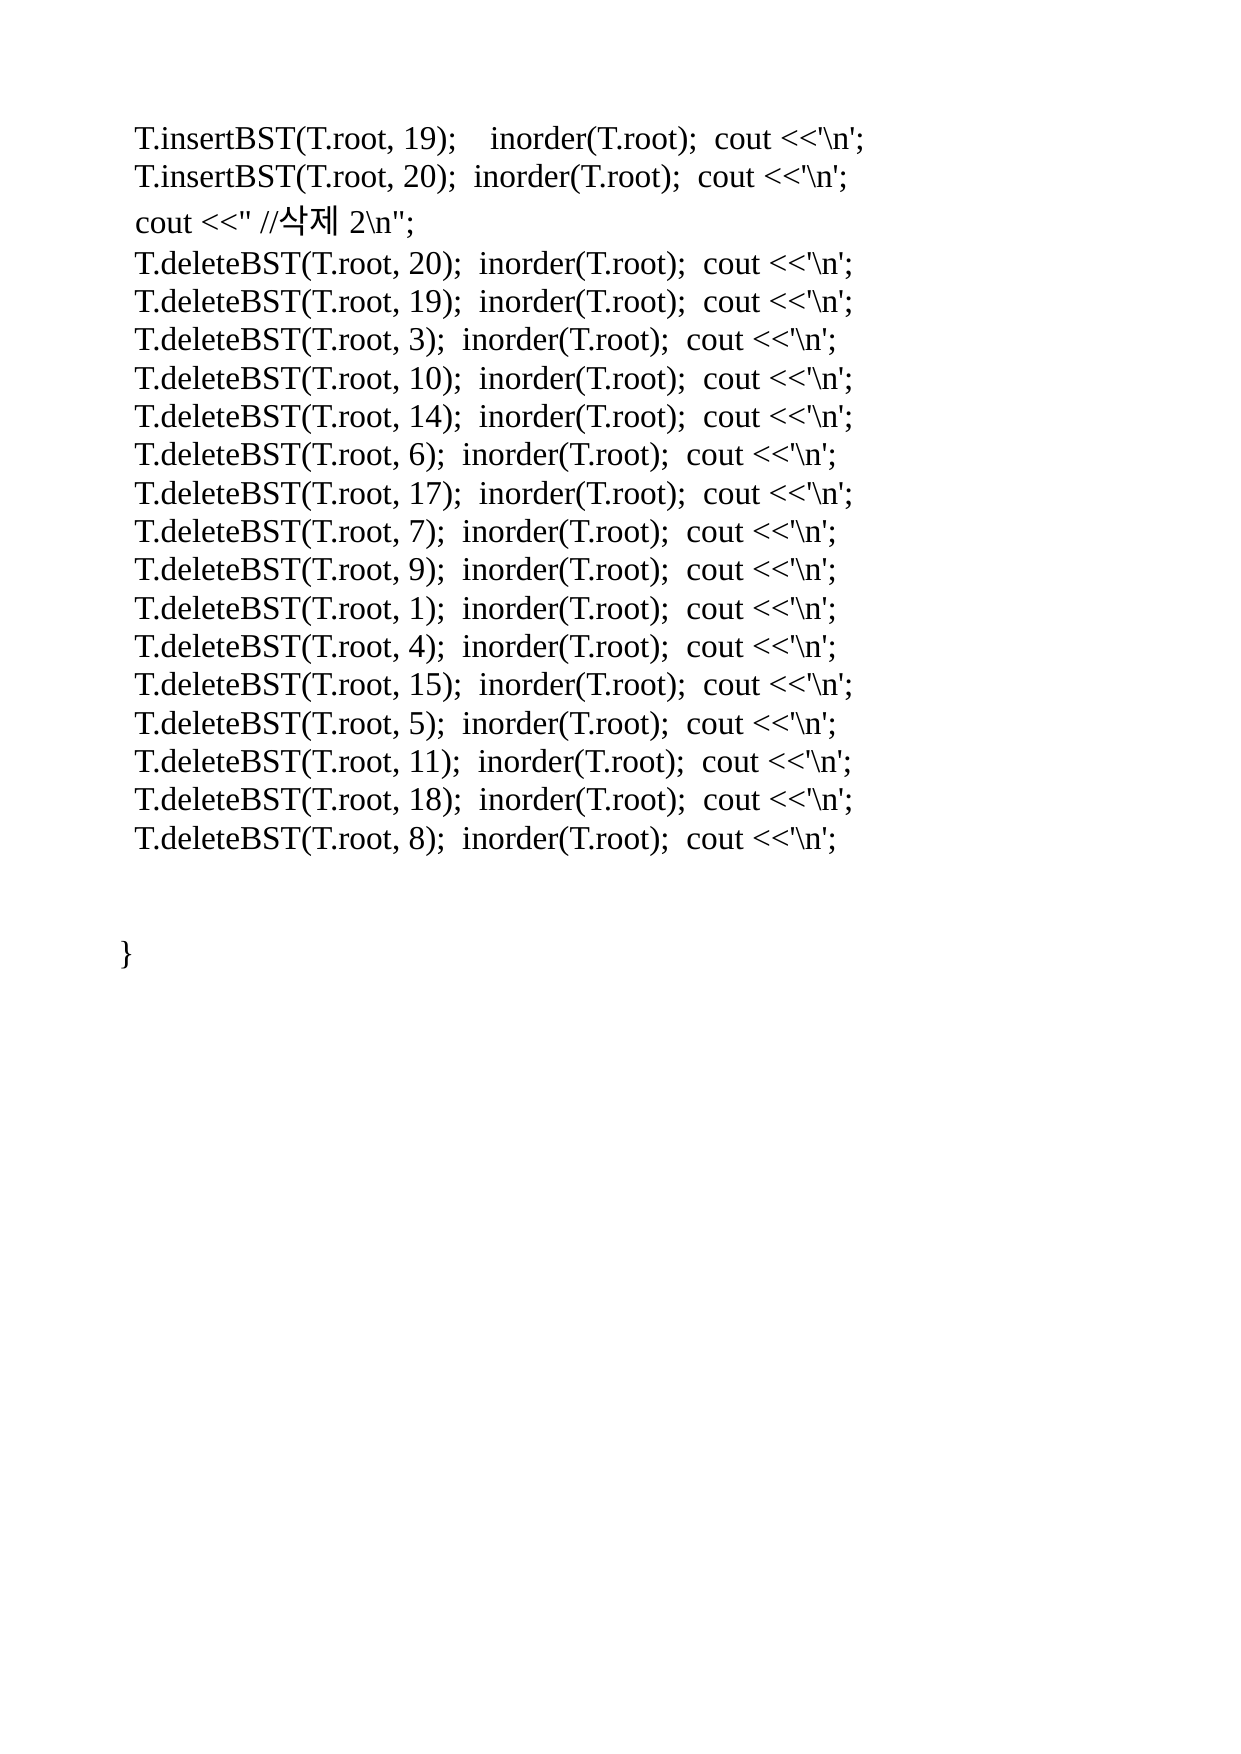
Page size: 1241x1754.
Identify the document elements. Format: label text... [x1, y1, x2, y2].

text T.deleteBST(T.root, 19); inorder(T.root); cout <<'\n'; [118, 281, 1122, 320]
text T.deleteBST(T.root, 10); inorder(T.root); cout <<'\n'; [118, 358, 1122, 396]
text T.deleteBST(T.root, 14); inorder(T.root); cout <<'\n'; [118, 396, 1122, 435]
text T.deleteBST(T.root, 4); inorder(T.root); cout <<'\n'; [118, 626, 1122, 665]
text T.deleteBST(T.root, 6); inorder(T.root); cout <<'\n'; [118, 435, 1122, 473]
text T.deleteBST(T.root, 18); inorder(T.root); cout <<'\n'; [118, 780, 1122, 818]
text T.deleteBST(T.root, 9); inorder(T.root); cout <<'\n'; [118, 550, 1122, 588]
text } [118, 933, 1122, 971]
text T.deleteBST(T.root, 20); inorder(T.root); cout <<'\n'; [118, 243, 1122, 281]
text T.deleteBST(T.root, 17); inorder(T.root); cout <<'\n'; [118, 473, 1122, 511]
text T.deleteBST(T.root, 7); inorder(T.root); cout <<'\n'; [118, 511, 1122, 550]
text cout <<" //삭제 2\n"; [118, 195, 1122, 243]
text T.deleteBST(T.root, 11); inorder(T.root); cout <<'\n'; [118, 741, 1122, 780]
text T.deleteBST(T.root, 8); inorder(T.root); cout <<'\n'; [118, 818, 1122, 856]
text T.deleteBST(T.root, 5); inorder(T.root); cout <<'\n'; [118, 703, 1122, 741]
text T.deleteBST(T.root, 1); inorder(T.root); cout <<'\n'; [118, 588, 1122, 626]
text T.deleteBST(T.root, 15); inorder(T.root); cout <<'\n'; [118, 665, 1122, 703]
text T.insertBST(T.root, 20); inorder(T.root); cout <<'\n'; [118, 156, 1122, 195]
text T.deleteBST(T.root, 3); inorder(T.root); cout <<'\n'; [118, 320, 1122, 358]
text T.insertBST(T.root, 19); inorder(T.root); cout <<'\n'; [118, 118, 1122, 156]
